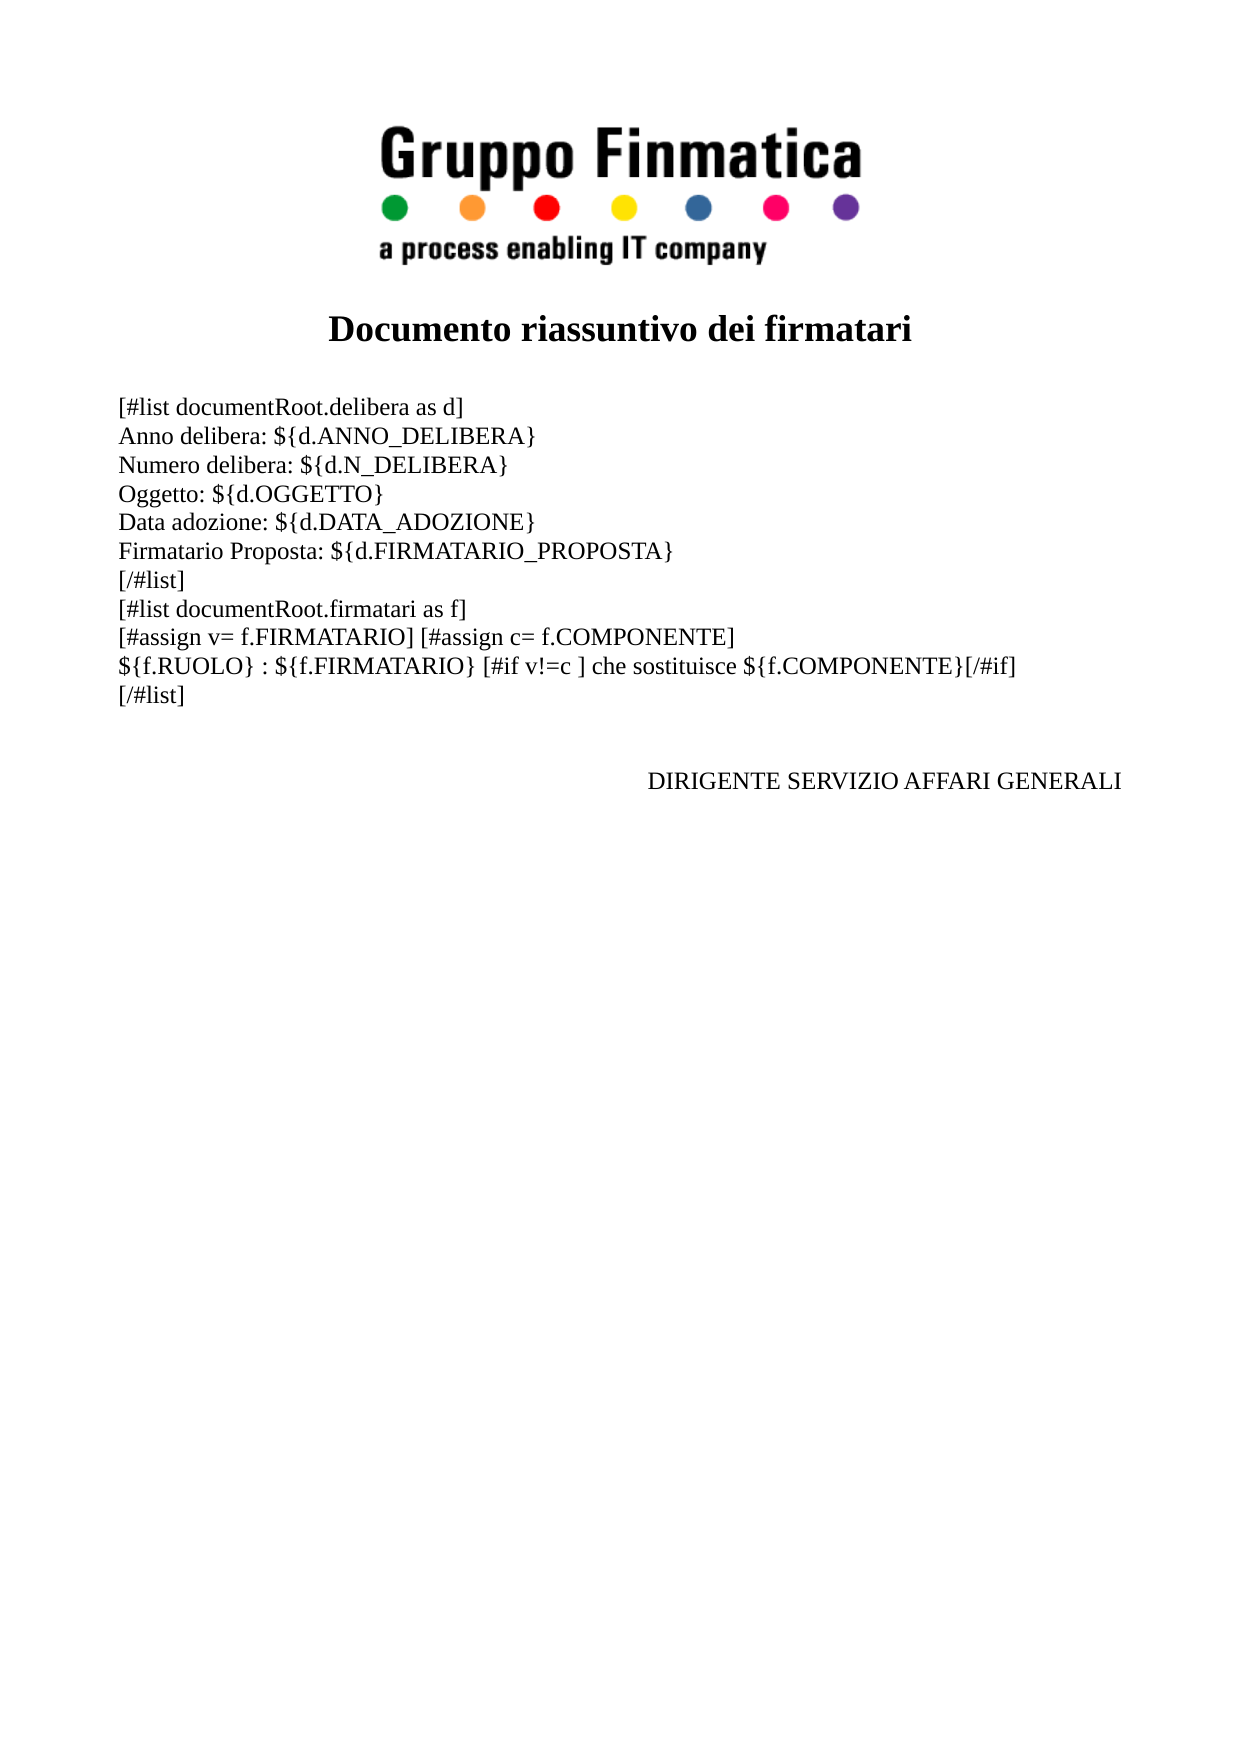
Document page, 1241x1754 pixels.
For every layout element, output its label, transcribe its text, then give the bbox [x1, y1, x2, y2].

text [/#list] [118, 680, 1122, 709]
text Documento riassuntivo dei firmatari [118, 306, 1122, 349]
text Oggetto: ${d.OGGETTO} [118, 479, 1122, 507]
text Data adozione: ${d.DATA_ADOZIONE} [118, 507, 1122, 536]
text [#assign v= f.FIRMATARIO] [#assign c= f.COMPONENTE] [118, 622, 1122, 651]
text DIRIGENTE SERVIZIO AFFARI GENERALI [118, 766, 1122, 795]
text Numero delibera: ${d.N_DELIBERA} [118, 450, 1122, 479]
text Firmatario Proposta: ${d.FIRMATARIO_PROPOSTA} [118, 536, 1122, 565]
picture [372, 118, 868, 278]
text [/#list] [118, 565, 1122, 594]
text ${f.RUOLO} : ${f.FIRMATARIO} [#if v!=c ] che sostituisce ${f.COMPONENTE}[/#if] [118, 651, 1122, 680]
text [#list documentRoot.delibera as d] [118, 392, 1122, 421]
text [#list documentRoot.firmatari as f] [118, 594, 1122, 622]
text Anno delibera: ${d.ANNO_DELIBERA} [118, 421, 1122, 450]
